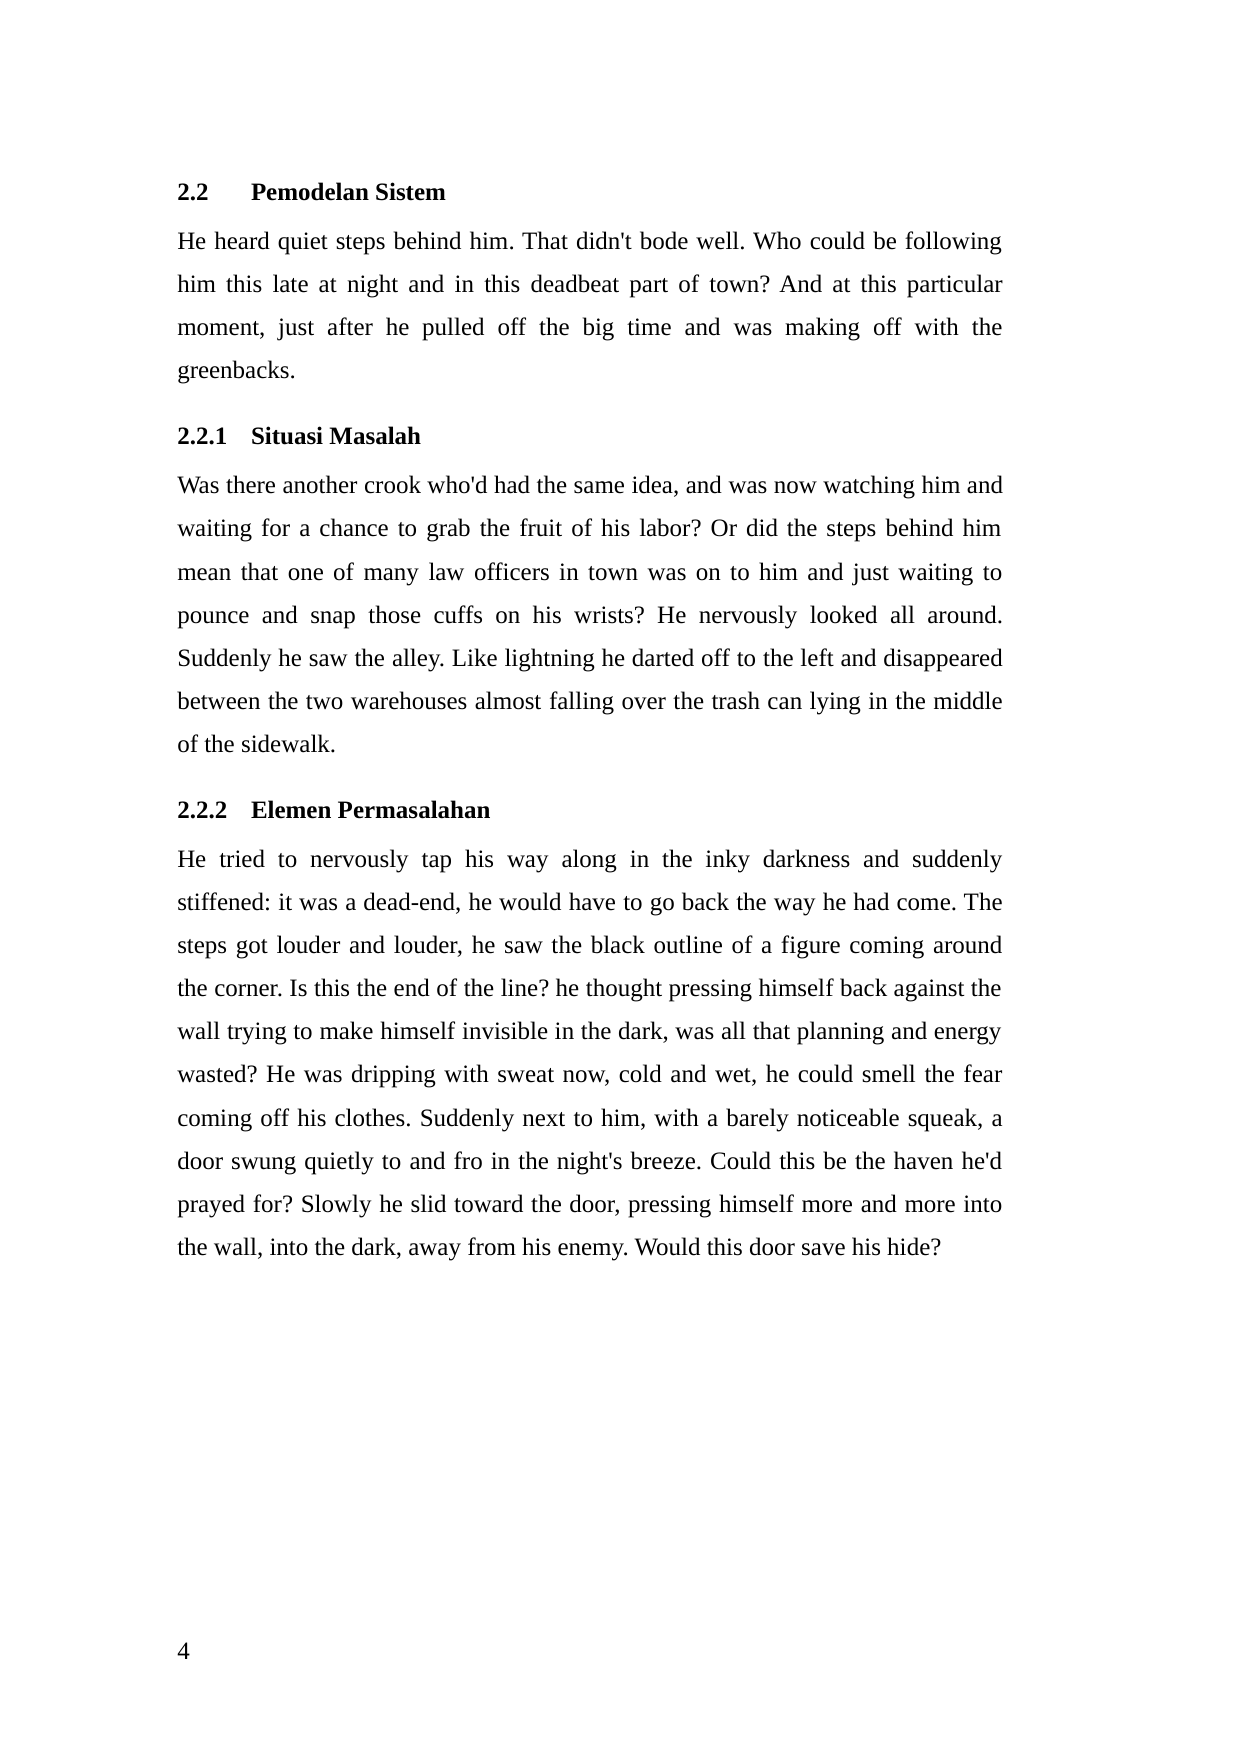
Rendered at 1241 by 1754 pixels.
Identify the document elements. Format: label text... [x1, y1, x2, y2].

text Was there another crook who'd had the same idea, and was now watching him and waiting for a chance to grab the fruit of his labor? Or did the steps behind him mean that one of many law officers in town was on to him and just waiting to pounce and snap those cuffs on his wrists? He nervously looked all around. Suddenly he saw the alley. Like lightning he darted off to the left and disappeared between the two warehouses almost falling over the trash can lying in the middle of the sidewalk. [177, 470, 1003, 758]
subtitle Pemodelan Sistem [177, 177, 1003, 206]
subtitle Situasi Masalah [177, 421, 1003, 450]
text He heard quiet steps behind him. That didn't bode well. Who could be following him this late at night and in this deadbeat part of town? And at this particular moment, just after he pulled off the big time and was making off with the greenbacks. [177, 226, 1003, 384]
subtitle Elemen Permasalahan [177, 795, 1003, 823]
text He tried to nervously tap his way along in the inky darkness and suddenly stiffened: it was a dead-end, he would have to go back the way he had come. The steps got louder and louder, he saw the black outline of a figure coming around the corner. Is this the end of the line? he thought pressing himself back against the wall trying to make himself invisible in the dark, was all that planning and energy wasted? He was dripping with sweat now, cold and wet, he could smell the fear coming off his clothes. Suddenly next to him, with a barely noticeable squeak, a door swung quietly to and fro in the night's breeze. Could this be the haven he'd prayed for? Slowly he slid toward the door, pressing himself more and more into the wall, into the dark, away from his enemy. Would this door save his hide? [177, 844, 1003, 1261]
